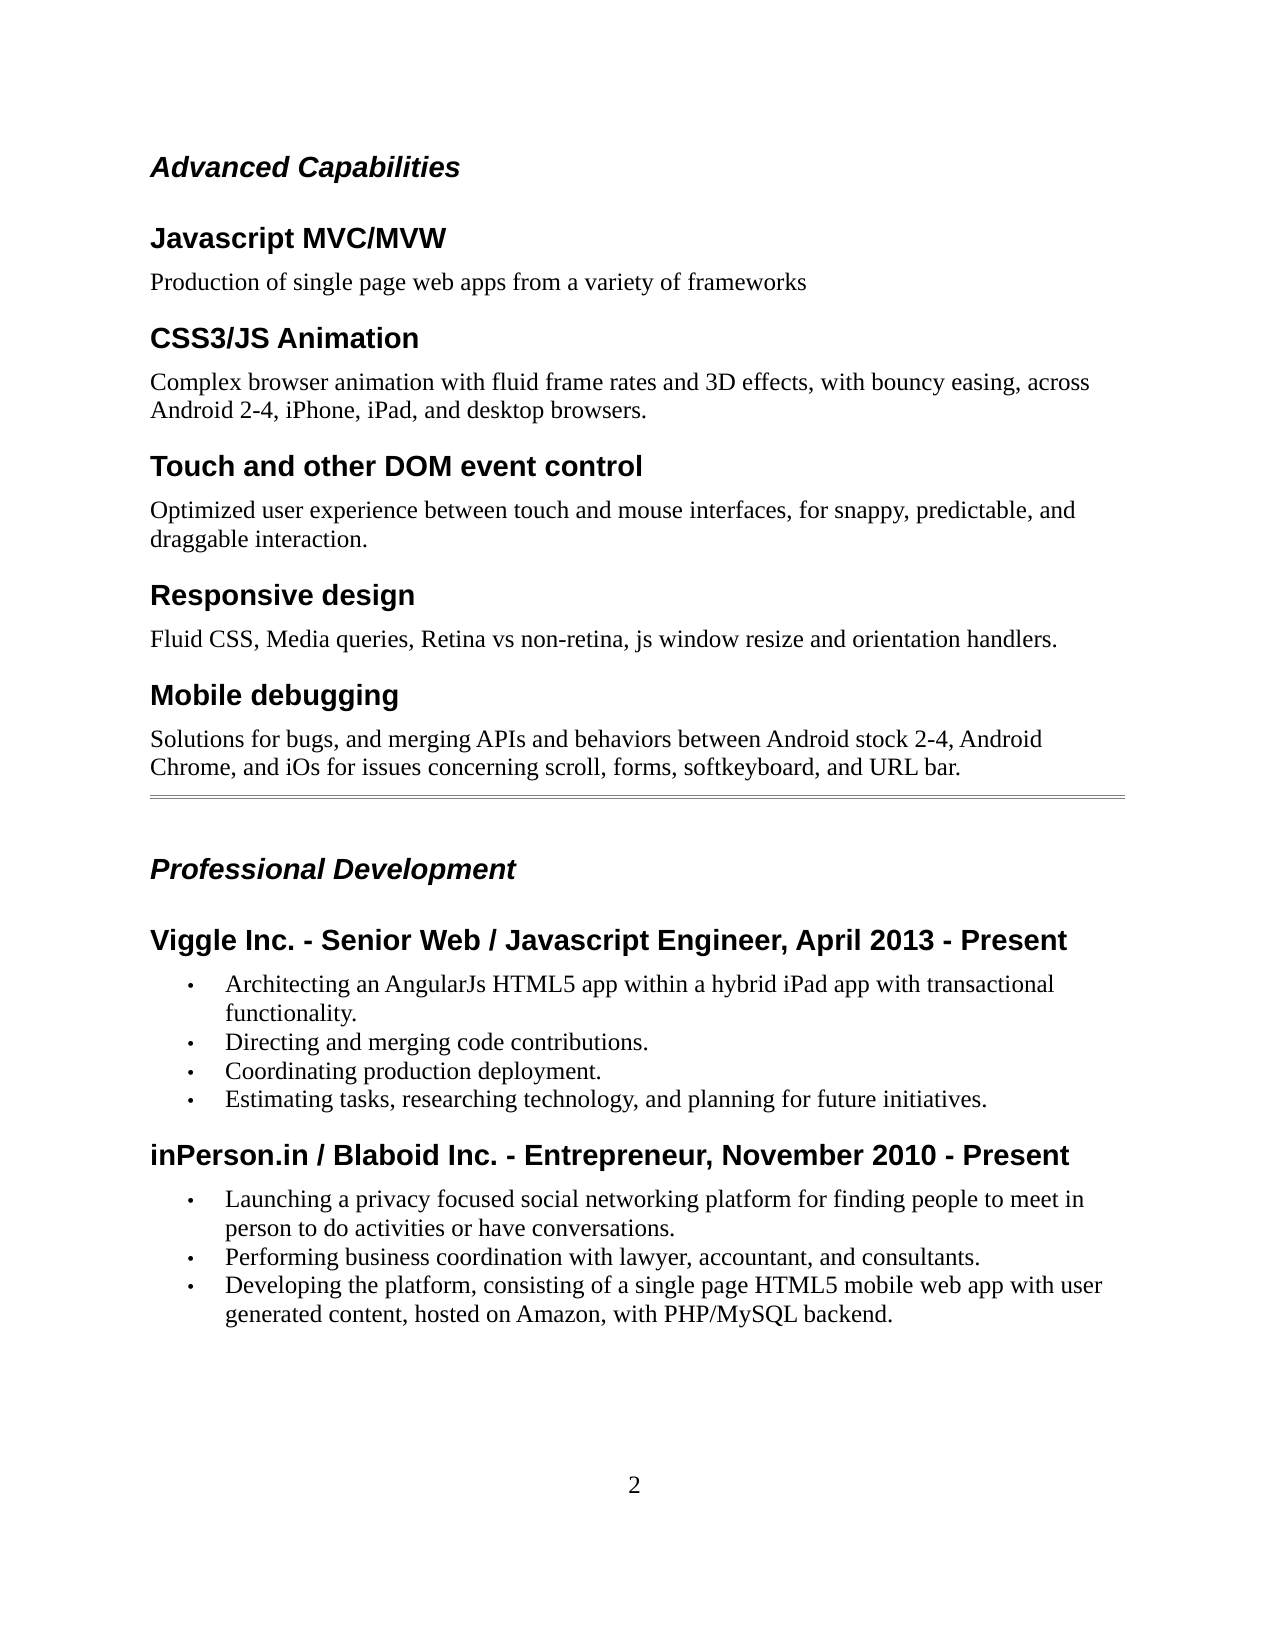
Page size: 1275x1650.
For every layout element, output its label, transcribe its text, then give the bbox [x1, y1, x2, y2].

list Developing the platform, consisting of a single page HTML5 mobile web app with user generated content, hosted on Amazon, with PHP/MySQL backend. [187, 1271, 1125, 1328]
list Launching a privacy focused social networking platform for finding people to meet in person to do activities or have conversations. [187, 1184, 1125, 1242]
subtitle Touch and other DOM event control [150, 449, 1125, 483]
list Coordinating production deployment. [187, 1056, 1125, 1084]
list Directing and merging code contributions. [187, 1027, 1125, 1056]
list Performing business coordination with lawyer, accountant, and consultants. [187, 1242, 1125, 1271]
subtitle Mobile debugging [150, 678, 1125, 711]
subtitle inPerson.in / Blaboid Inc. - Entrepreneur, November 2010 - Present [150, 1138, 1125, 1172]
text Optimized user experience between touch and mouse interfaces, for snappy, predictable, and draggable interaction. [150, 495, 1125, 553]
subtitle Professional Development [150, 852, 1125, 886]
subtitle CSS3/JS Animation [150, 321, 1125, 354]
list Architecting an AngularJs HTML5 app within a hybrid iPad app with transactional functionality. [187, 969, 1125, 1027]
subtitle Javascript MVC/MVW [150, 221, 1125, 254]
subtitle Viggle Inc. - Senior Web / Javascript Engineer, April 2013 - Present [150, 923, 1125, 957]
text Production of single page web apps from a variety of frameworks [150, 267, 1125, 296]
subtitle Responsive design [150, 578, 1125, 611]
text Fluid CSS, Media queries, Retina vs non-retina, js window resize and orientation handlers. [150, 624, 1125, 653]
list Estimating tasks, researching technology, and planning for future initiatives. [187, 1084, 1125, 1113]
text Solutions for bugs, and merging APIs and behaviors between Android stock 2-4, Android Chrome, and iOs for issues concerning scroll, forms, softkeyboard, and URL bar. [150, 724, 1125, 781]
text Complex browser animation with fluid frame rates and 3D effects, with bouncy easing, across Android 2-4, iPhone, iPad, and desktop browsers. [150, 367, 1125, 424]
subtitle Advanced Capabilities [150, 150, 1125, 183]
